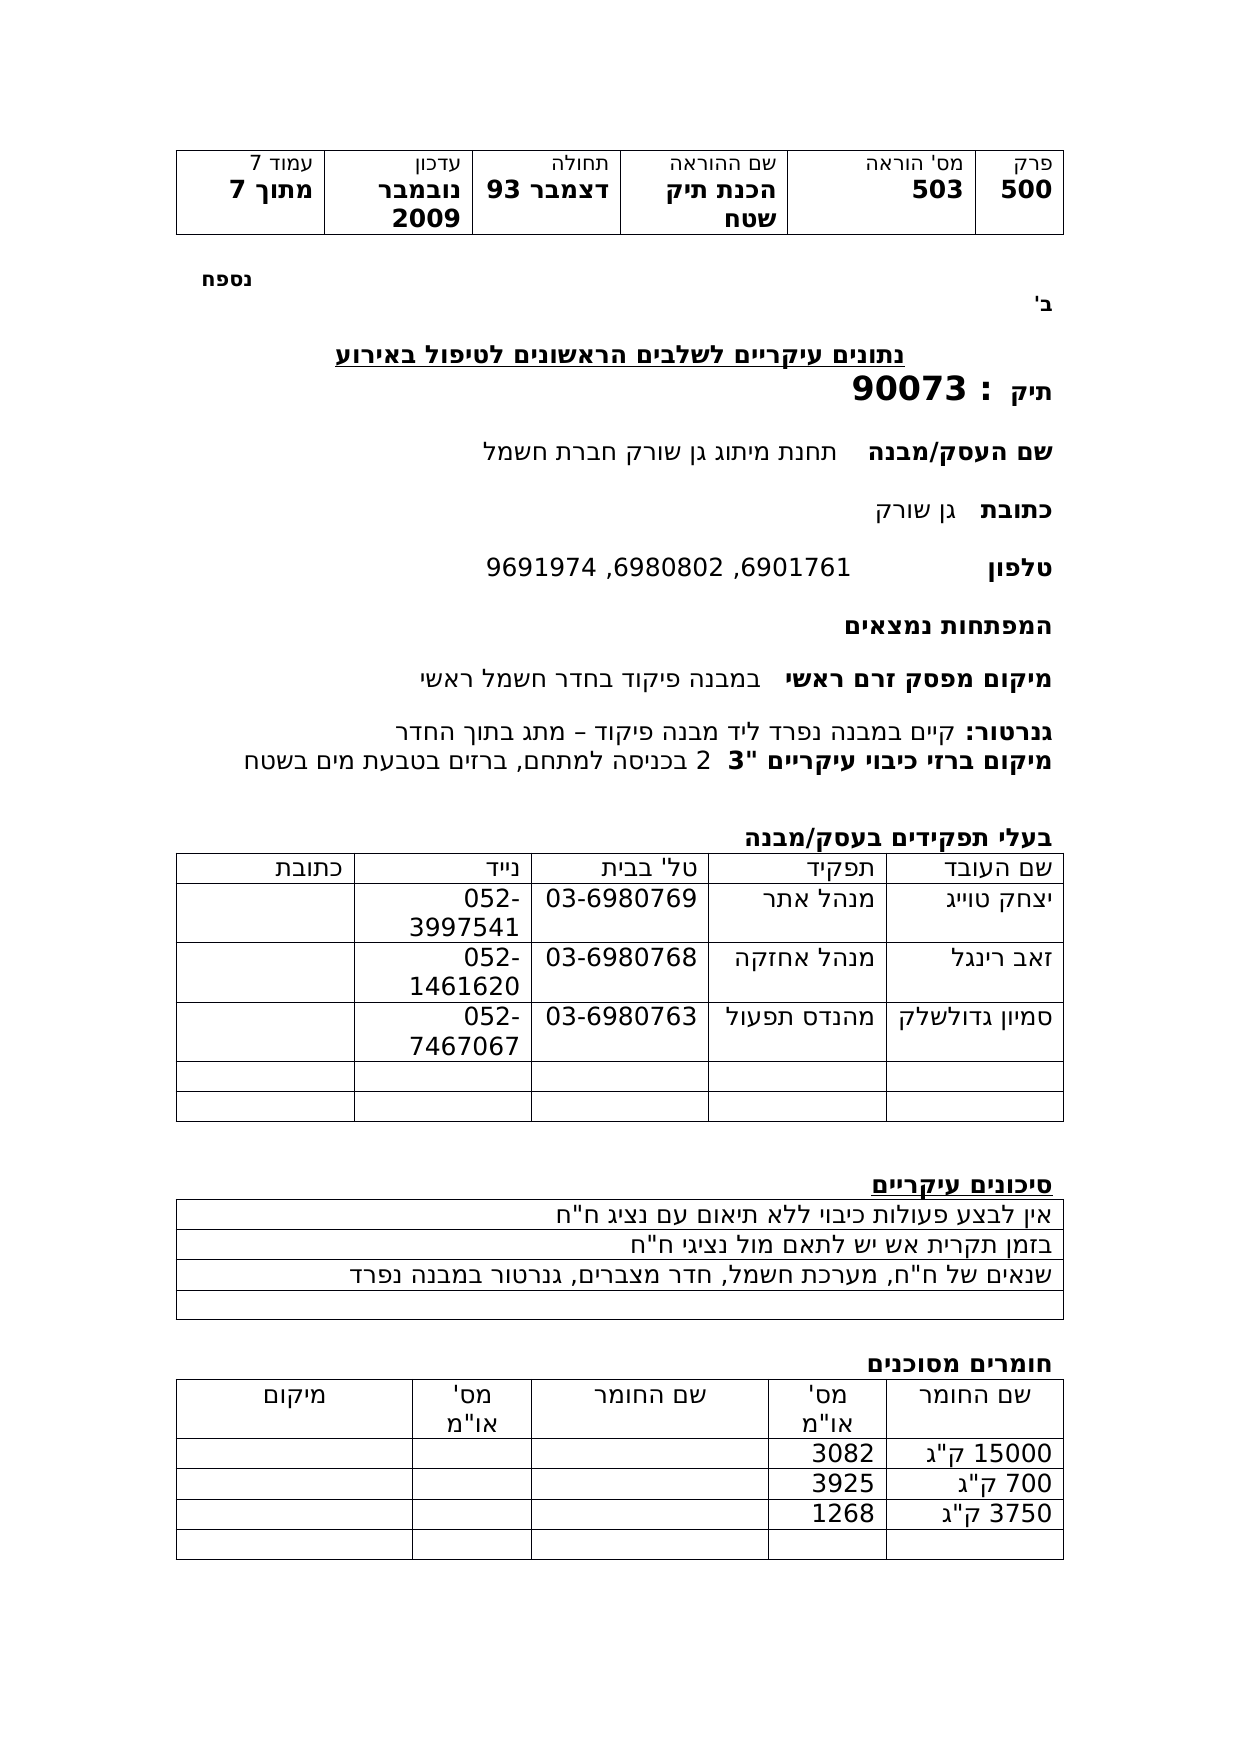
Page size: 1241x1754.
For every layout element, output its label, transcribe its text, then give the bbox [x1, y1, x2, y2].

table_header שם החומר [532, 1380, 768, 1438]
text נתונים עיקריים לשלבים הראשונים לטיפול באירוע [187, 340, 1053, 369]
table_cell [769, 1530, 886, 1558]
table_cell [709, 1062, 886, 1091]
text כתובת גן שורק [187, 495, 1053, 524]
table_header נייד [355, 854, 531, 883]
text המפתחות נמצאים [187, 611, 1053, 640]
table_cell 03-6980763 [532, 1003, 708, 1061]
text מיקום מפסק זרם ראשי במבנה פיקוד בחדר חשמל ראשי [187, 664, 1053, 693]
table_header תחולה דצמבר 93 [473, 151, 620, 234]
table_cell 052-7467067 [355, 1003, 531, 1061]
table_header אין לבצע פעולות כיבוי ללא תיאום עם נציג ח"ח [177, 1200, 1063, 1229]
text טלפון 6901761, 6980802, 9691974 [187, 553, 1053, 582]
table_cell [355, 1092, 531, 1121]
table_header טל' בבית [532, 854, 708, 883]
table_cell [532, 1469, 768, 1498]
table_cell 052-1461620 [355, 943, 531, 1002]
table_header שם ההוראה הכנת תיק שטח [621, 151, 787, 234]
table_cell [887, 1062, 1063, 1091]
table_cell [177, 1062, 354, 1091]
text מיקום ברזי כיבוי עיקריים "3 2 בכניסה למתחם, ברזים בטבעת מים בשטח [187, 746, 1053, 776]
table_header מיקום [177, 1380, 412, 1438]
table_header מס' או"מ [413, 1380, 531, 1438]
table_cell [887, 1530, 1063, 1558]
table_cell סמיון גדולשלק [887, 1003, 1063, 1061]
table_cell [413, 1500, 531, 1529]
text גנרטור: קיים במבנה נפרד ליד מבנה פיקוד – מתג בתוך החדר [187, 717, 1053, 746]
table_cell 3925 [769, 1469, 886, 1498]
table_header תפקיד [709, 854, 886, 883]
table_cell 3082 [769, 1439, 886, 1468]
table_header מס' או"מ [769, 1380, 886, 1438]
table_cell 1268 [769, 1500, 886, 1529]
table_header עמוד 7 מתוך 7 [177, 151, 324, 234]
table_cell מהנדס תפעול [709, 1003, 886, 1061]
table_cell [177, 1500, 412, 1529]
table_cell [413, 1530, 531, 1558]
table_cell 052-3997541 [355, 884, 531, 942]
table_cell [177, 1530, 412, 1558]
text תיק : 90073 [187, 369, 1053, 408]
table_cell 03-6980768 [532, 943, 708, 1002]
table_cell [532, 1062, 708, 1091]
table_header שם החומר [887, 1380, 1063, 1438]
table_header עדכון נובמבר 2009 [325, 151, 472, 234]
text בעלי תפקידים בעסק/מבנה [187, 823, 1053, 853]
table_cell 03-6980769 [532, 884, 708, 942]
table_cell מנהל אתר [709, 884, 886, 942]
table_cell [532, 1439, 768, 1468]
table_cell זאב רינגל [887, 943, 1063, 1002]
table_cell [177, 1469, 412, 1498]
table_cell [177, 884, 354, 942]
table_header מס' הוראה 503 [788, 151, 975, 234]
table_header כתובת [177, 854, 354, 883]
table_cell [532, 1500, 768, 1529]
text סיכונים עיקריים [187, 1170, 1053, 1199]
table_header שם העובד [887, 854, 1063, 883]
table_cell יצחק טוייג [887, 884, 1063, 942]
table_cell [177, 1092, 354, 1121]
table_cell שנאים של ח"ח, מערכת חשמל, חדר מצברים, גנרטור במבנה נפרד [177, 1260, 1063, 1289]
table_cell [177, 1003, 354, 1061]
text שם העסק/מבנה תחנת מיתוג גן שורק חברת חשמל [187, 437, 1053, 466]
table_cell [177, 943, 354, 1002]
table_cell בזמן תקרית אש יש לתאם מול נציגי ח"ח [177, 1230, 1063, 1259]
table_cell 15000 ק"ג [887, 1439, 1063, 1468]
table_cell מנהל אחזקה [709, 943, 886, 1002]
table_cell [413, 1439, 531, 1468]
table_cell [532, 1092, 708, 1121]
table_cell [887, 1092, 1063, 1121]
table_cell [709, 1092, 886, 1121]
table_cell [413, 1469, 531, 1498]
table_cell 3750 ק"ג [887, 1500, 1063, 1529]
table_cell [177, 1439, 412, 1468]
text נספח ב' [187, 263, 1053, 316]
table_header פרק 500 [976, 151, 1063, 234]
table_cell [532, 1530, 768, 1558]
table_cell [177, 1291, 1063, 1319]
table_cell [355, 1062, 531, 1091]
text חומרים מסוכנים [187, 1349, 1053, 1379]
table_cell 700 ק"ג [887, 1469, 1063, 1498]
